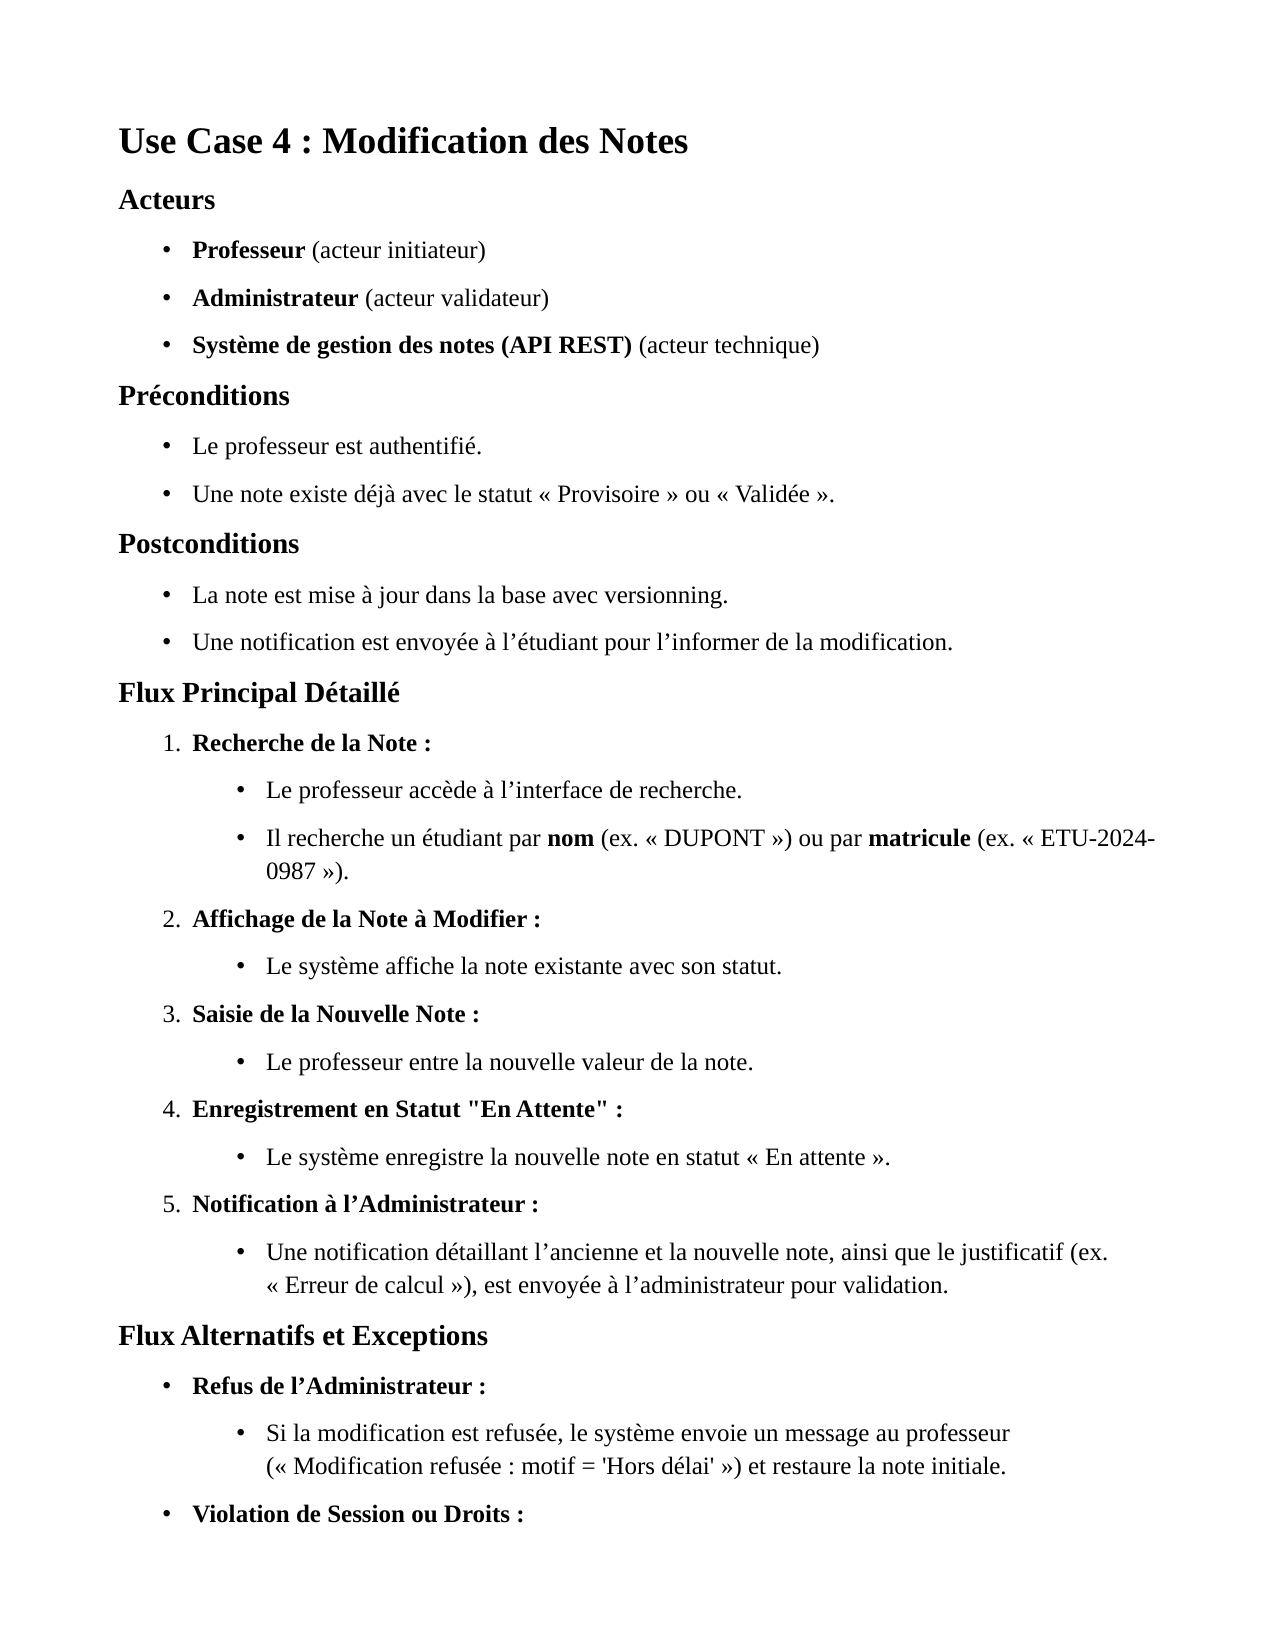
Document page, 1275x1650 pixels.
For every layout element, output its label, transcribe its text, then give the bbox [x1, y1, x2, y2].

list Refus de l’Administrateur : [162, 1371, 1157, 1399]
subtitle Préconditions [118, 378, 1157, 412]
list Affichage de la Note à Modifier : [162, 904, 1157, 933]
list Système de gestion des notes (API REST) (acteur technique) [162, 331, 1157, 359]
list Le système affiche la note existante avec son statut. [236, 951, 1157, 980]
list Le professeur accède à l’interface de recherche. [236, 776, 1157, 804]
list Enregistrement en Statut "En Attente" : [162, 1094, 1157, 1123]
list Notification à l’Administrateur : [162, 1189, 1157, 1218]
list Saisie de la Nouvelle Note : [162, 999, 1157, 1028]
list Il recherche un étudiant par nom (ex. « DUPONT ») ou par matricule (ex. « ETU-2024-0987 »). [236, 823, 1157, 885]
list Une notification détaillant l’ancienne et la nouvelle note, ainsi que le justificatif (ex. « Erreur de calcul »), est envoyée à l’administrateur pour validation. [236, 1237, 1157, 1299]
list Recherche de la Note : [162, 728, 1157, 757]
subtitle Flux Alternatifs et Exceptions [118, 1318, 1157, 1351]
list La note est mise à jour dans la base avec versionning. [162, 580, 1157, 608]
list Violation de Session ou Droits : [162, 1499, 1157, 1528]
list Si la modification est refusée, le système envoie un message au professeur (« Modification refusée : motif = 'Hors délai' ») et restaure la note initiale. [236, 1418, 1157, 1480]
list Le professeur entre la nouvelle valeur de la note. [236, 1047, 1157, 1075]
subtitle Flux Principal Détaillé [118, 675, 1157, 708]
subtitle Postconditions [118, 527, 1157, 560]
subtitle Acteurs [118, 182, 1157, 216]
list Le système enregistre la nouvelle note en statut « En attente ». [236, 1142, 1157, 1171]
list Une note existe déjà avec le statut « Provisoire » ou « Validée ». [162, 479, 1157, 508]
list Professeur (acteur initiateur) [162, 235, 1157, 264]
subtitle Use Case 4 : Modification des Notes [118, 118, 1157, 161]
list Une notification est envoyée à l’étudiant pour l’informer de la modification. [162, 627, 1157, 656]
list Administrateur (acteur validateur) [162, 283, 1157, 312]
list Le professeur est authentifié. [162, 431, 1157, 460]
